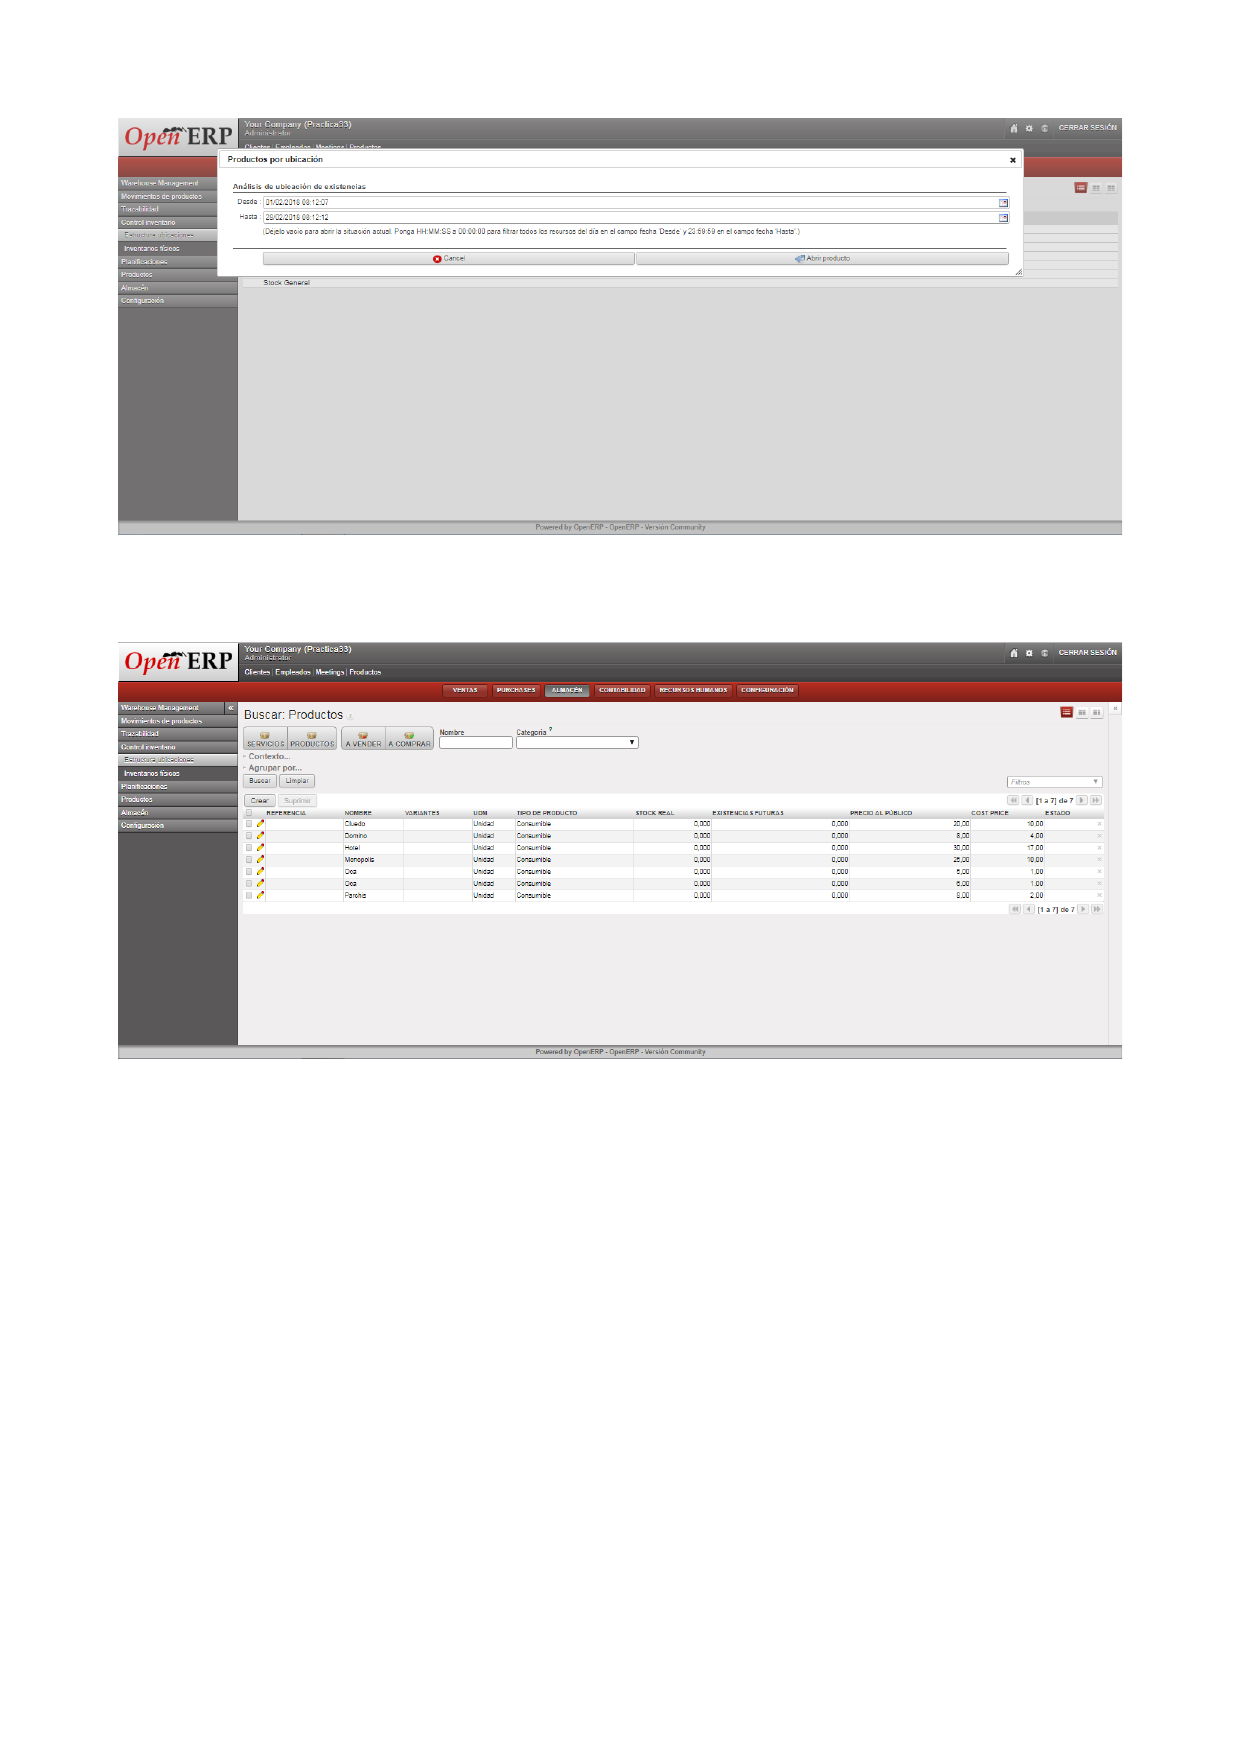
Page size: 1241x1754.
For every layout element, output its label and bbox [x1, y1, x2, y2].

picture [118, 642, 1123, 1059]
picture [118, 118, 1123, 535]
